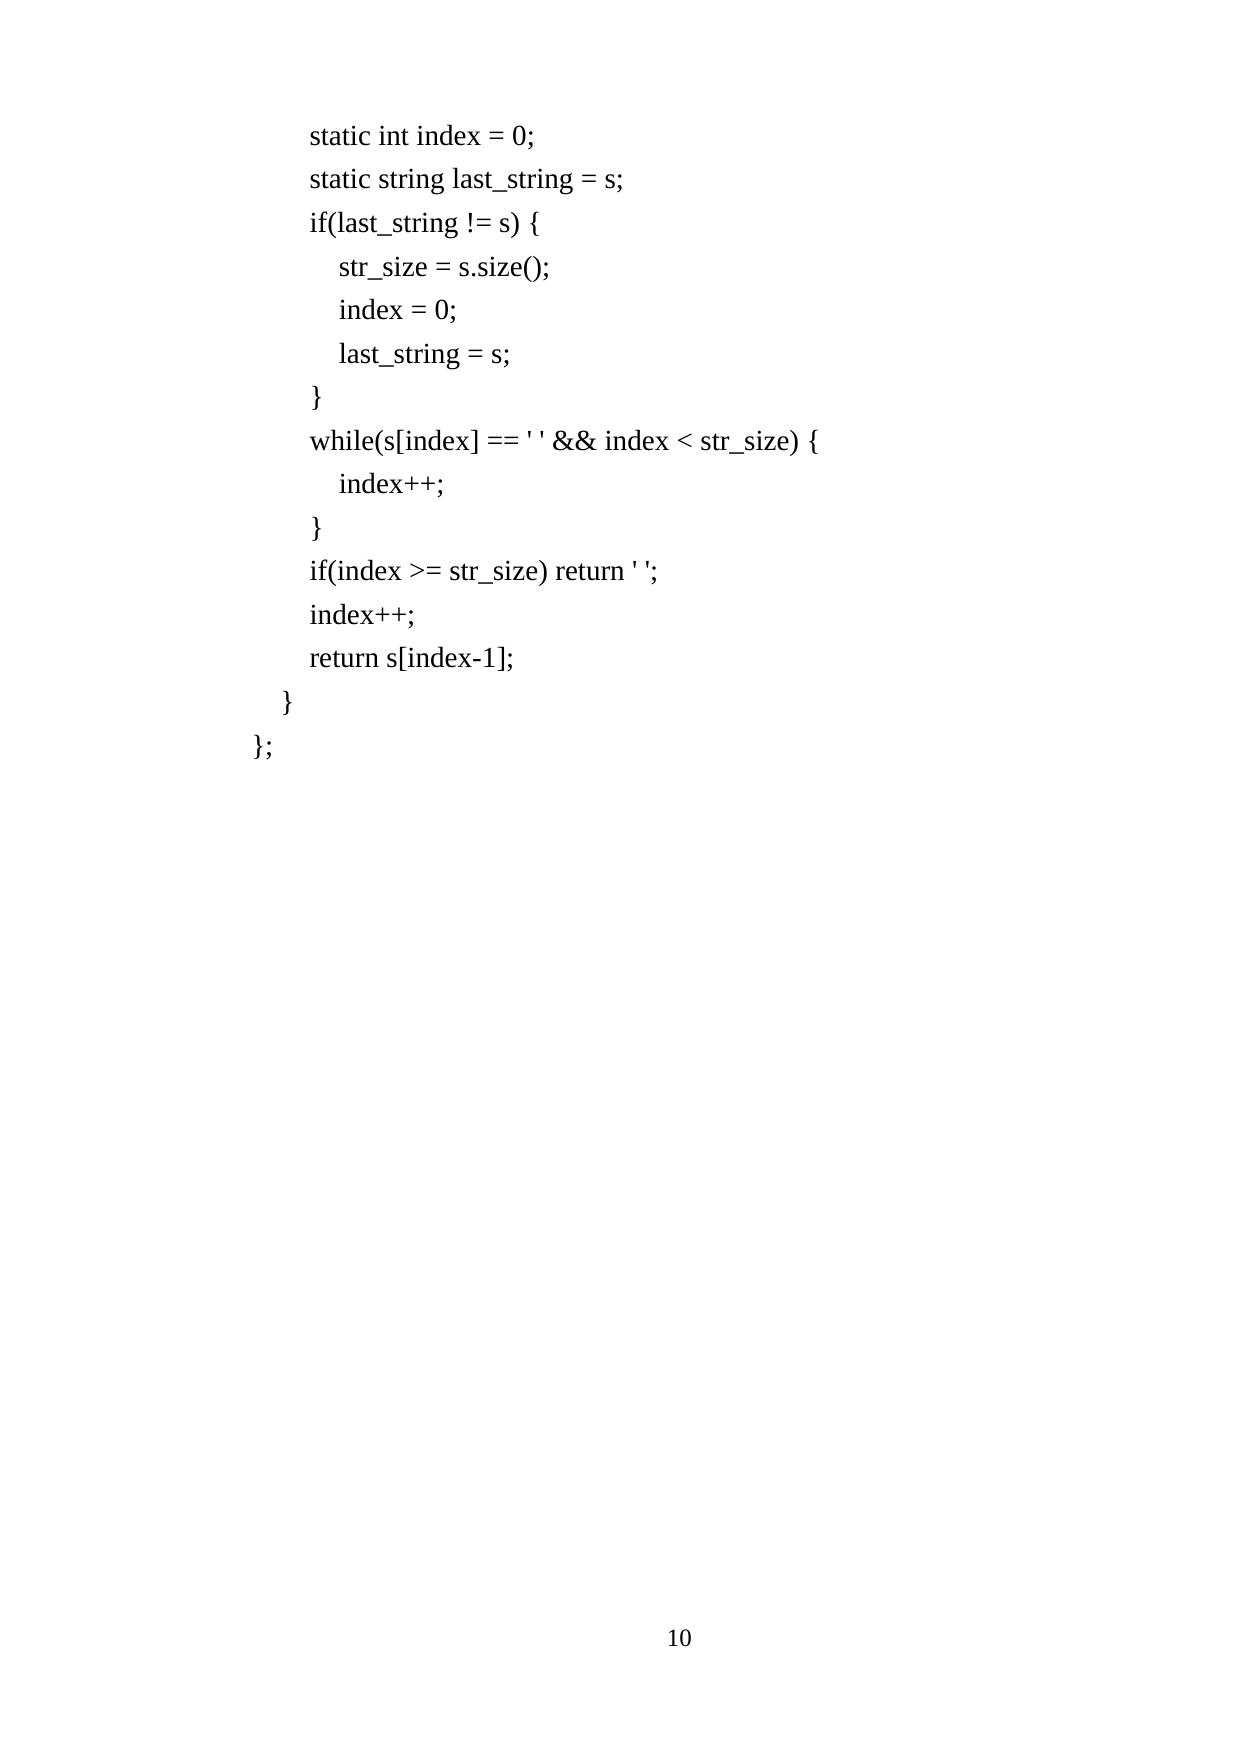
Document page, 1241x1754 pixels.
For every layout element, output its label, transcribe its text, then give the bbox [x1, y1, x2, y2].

text if(last_string != s) { [177, 205, 1181, 239]
text index++; [177, 597, 1181, 631]
text index++; [177, 466, 1181, 500]
text static int index = 0; [177, 118, 1181, 152]
text while(s[index] == ' ' && index < str_size) { [177, 423, 1181, 456]
text } [177, 684, 1181, 718]
text }; [177, 728, 1181, 761]
text } [177, 510, 1181, 543]
text return s[index-1]; [177, 641, 1181, 674]
text if(index >= str_size) return ' '; [177, 553, 1181, 587]
text last_string = s; [177, 336, 1181, 369]
text static string last_string = s; [177, 162, 1181, 195]
text } [177, 379, 1181, 413]
text index = 0; [177, 292, 1181, 326]
text str_size = s.size(); [177, 249, 1181, 282]
